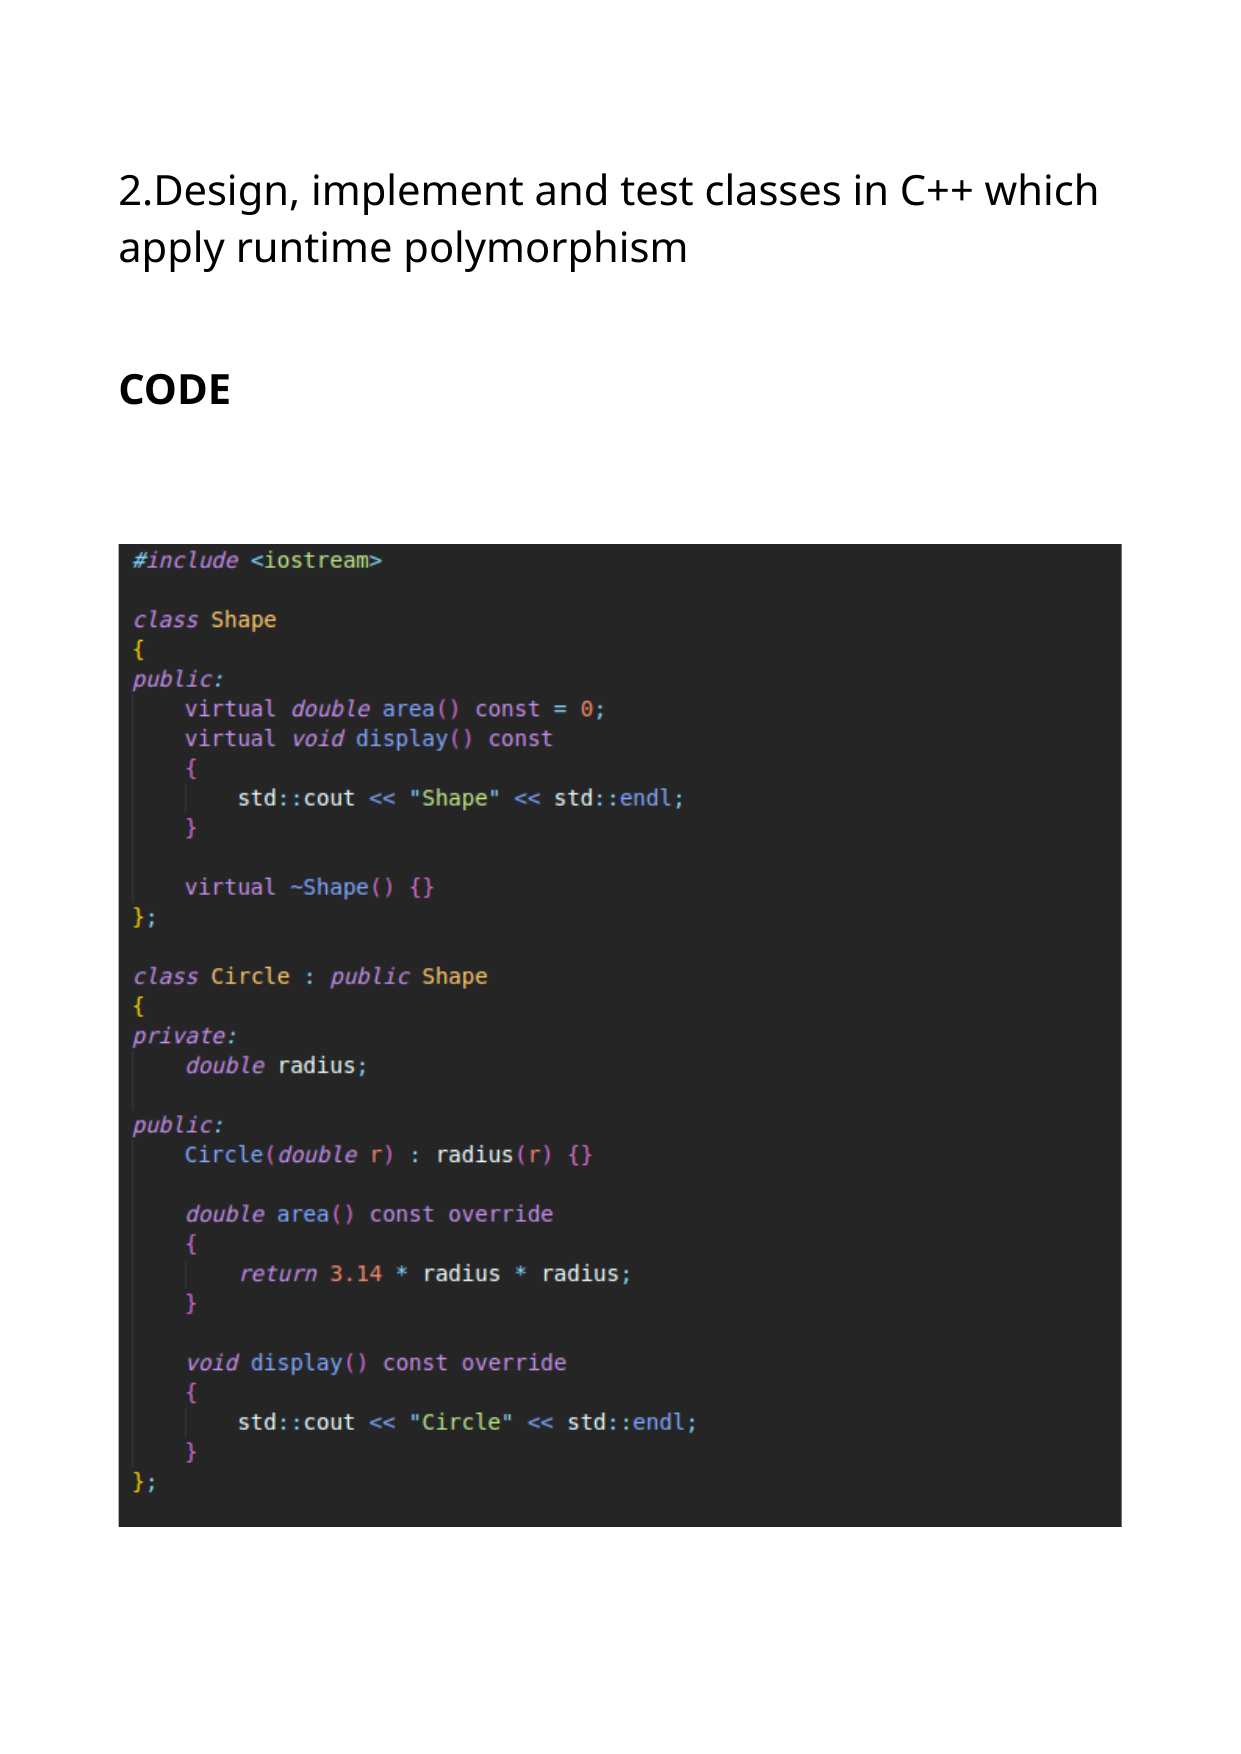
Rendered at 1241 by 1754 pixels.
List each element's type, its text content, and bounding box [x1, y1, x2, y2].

picture [118, 544, 1122, 1527]
text 2.Design, implement and test classes in C++ which apply runtime polymorphism [118, 161, 1122, 274]
text CODE [118, 359, 1122, 416]
